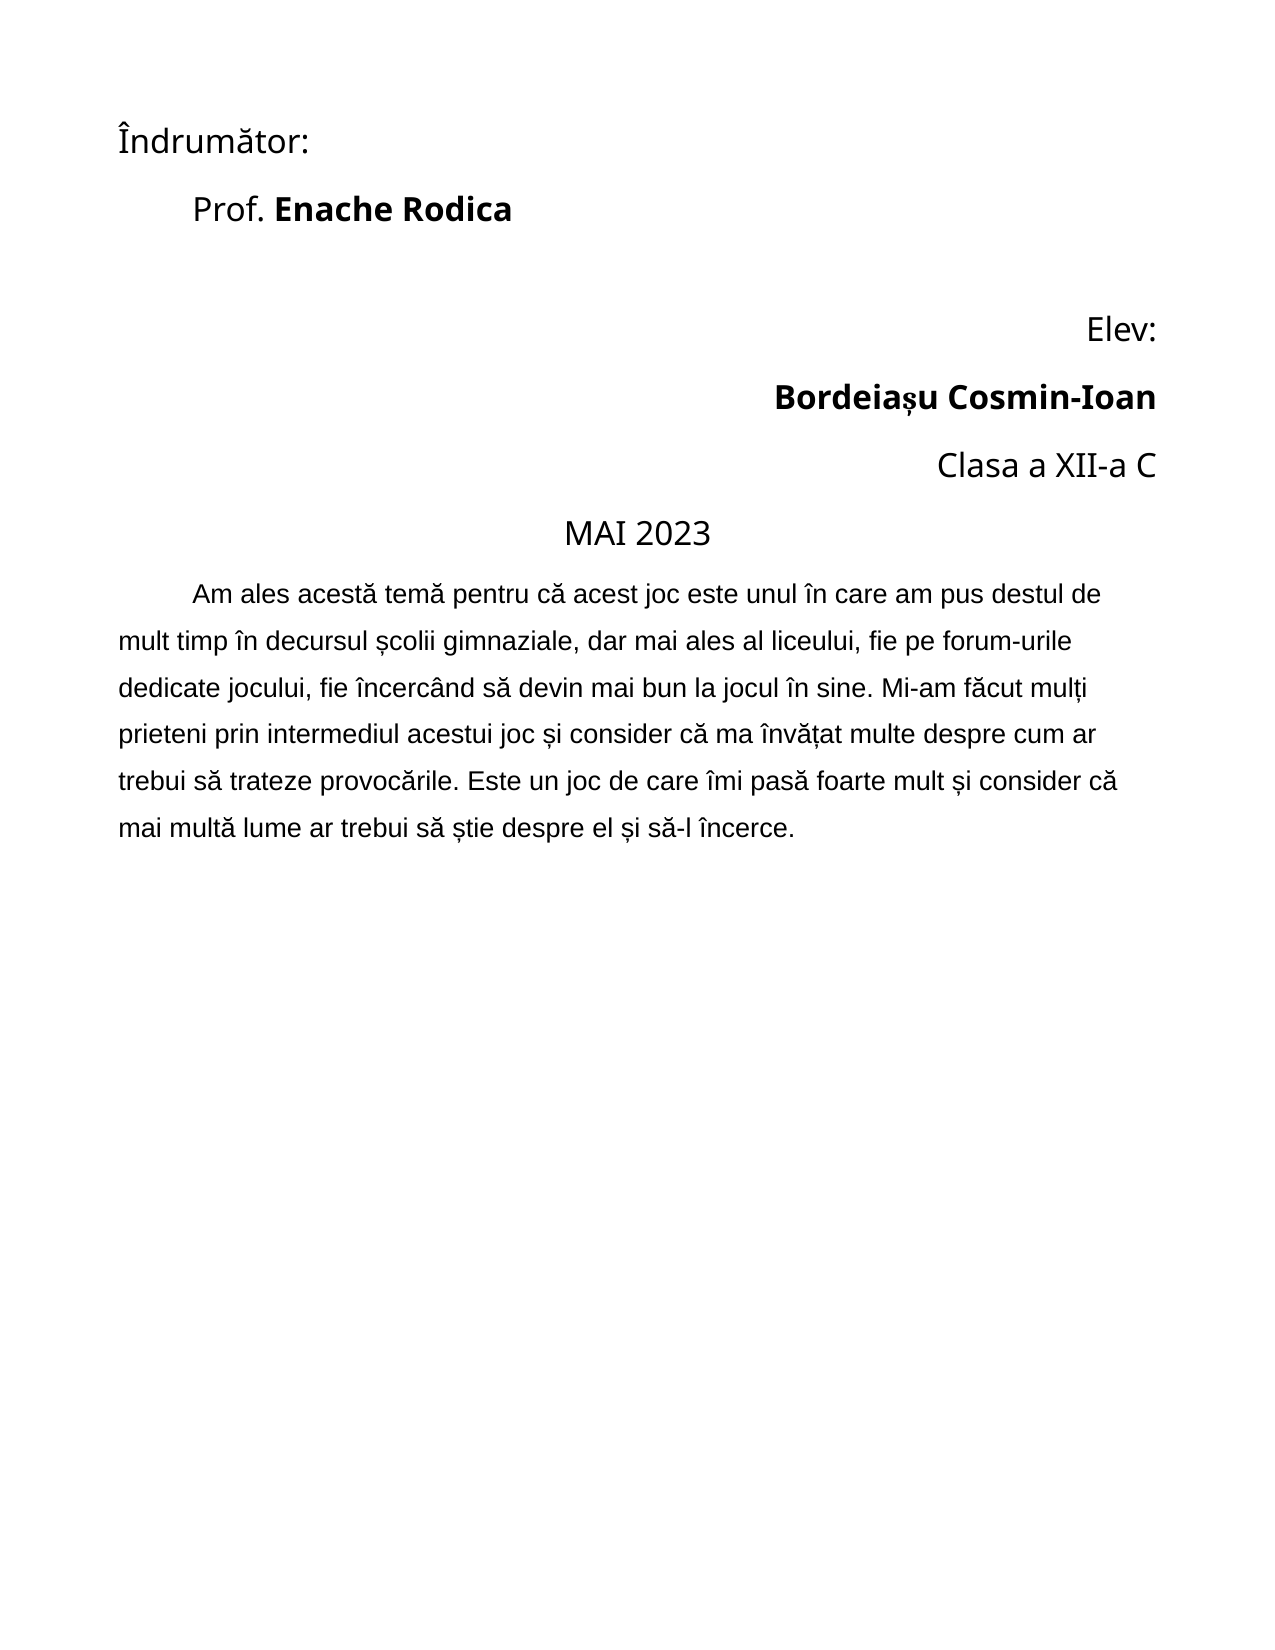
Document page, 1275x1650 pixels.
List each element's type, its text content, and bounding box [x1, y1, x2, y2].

text Bordeiașu Cosmin-Ioan [118, 373, 1157, 419]
text Elev: [118, 305, 1157, 351]
text Clasa a XII-a C [118, 442, 1157, 487]
text MAI 2023 [118, 510, 1157, 555]
text Îndrumător: [118, 118, 1157, 163]
text Prof. Enache Rodica [118, 186, 1157, 232]
text Am ales acestă temă pentru că acest joc este unul în care am pus destul de mult timp în decursul școlii gimnaziale, dar mai ales al liceului, fie pe forum-urile dedicate jocului, fie încercând să devin mai bun la jocul în sine. Mi-am făcut mulți prieteni prin intermediul acestui joc și consider că ma învățat multe despre cum ar trebui să trateze provocările. Este un joc de care îmi pasă foarte mult și consider că mai multă lume ar trebui să știe despre el și să-l încerce. [118, 578, 1157, 843]
